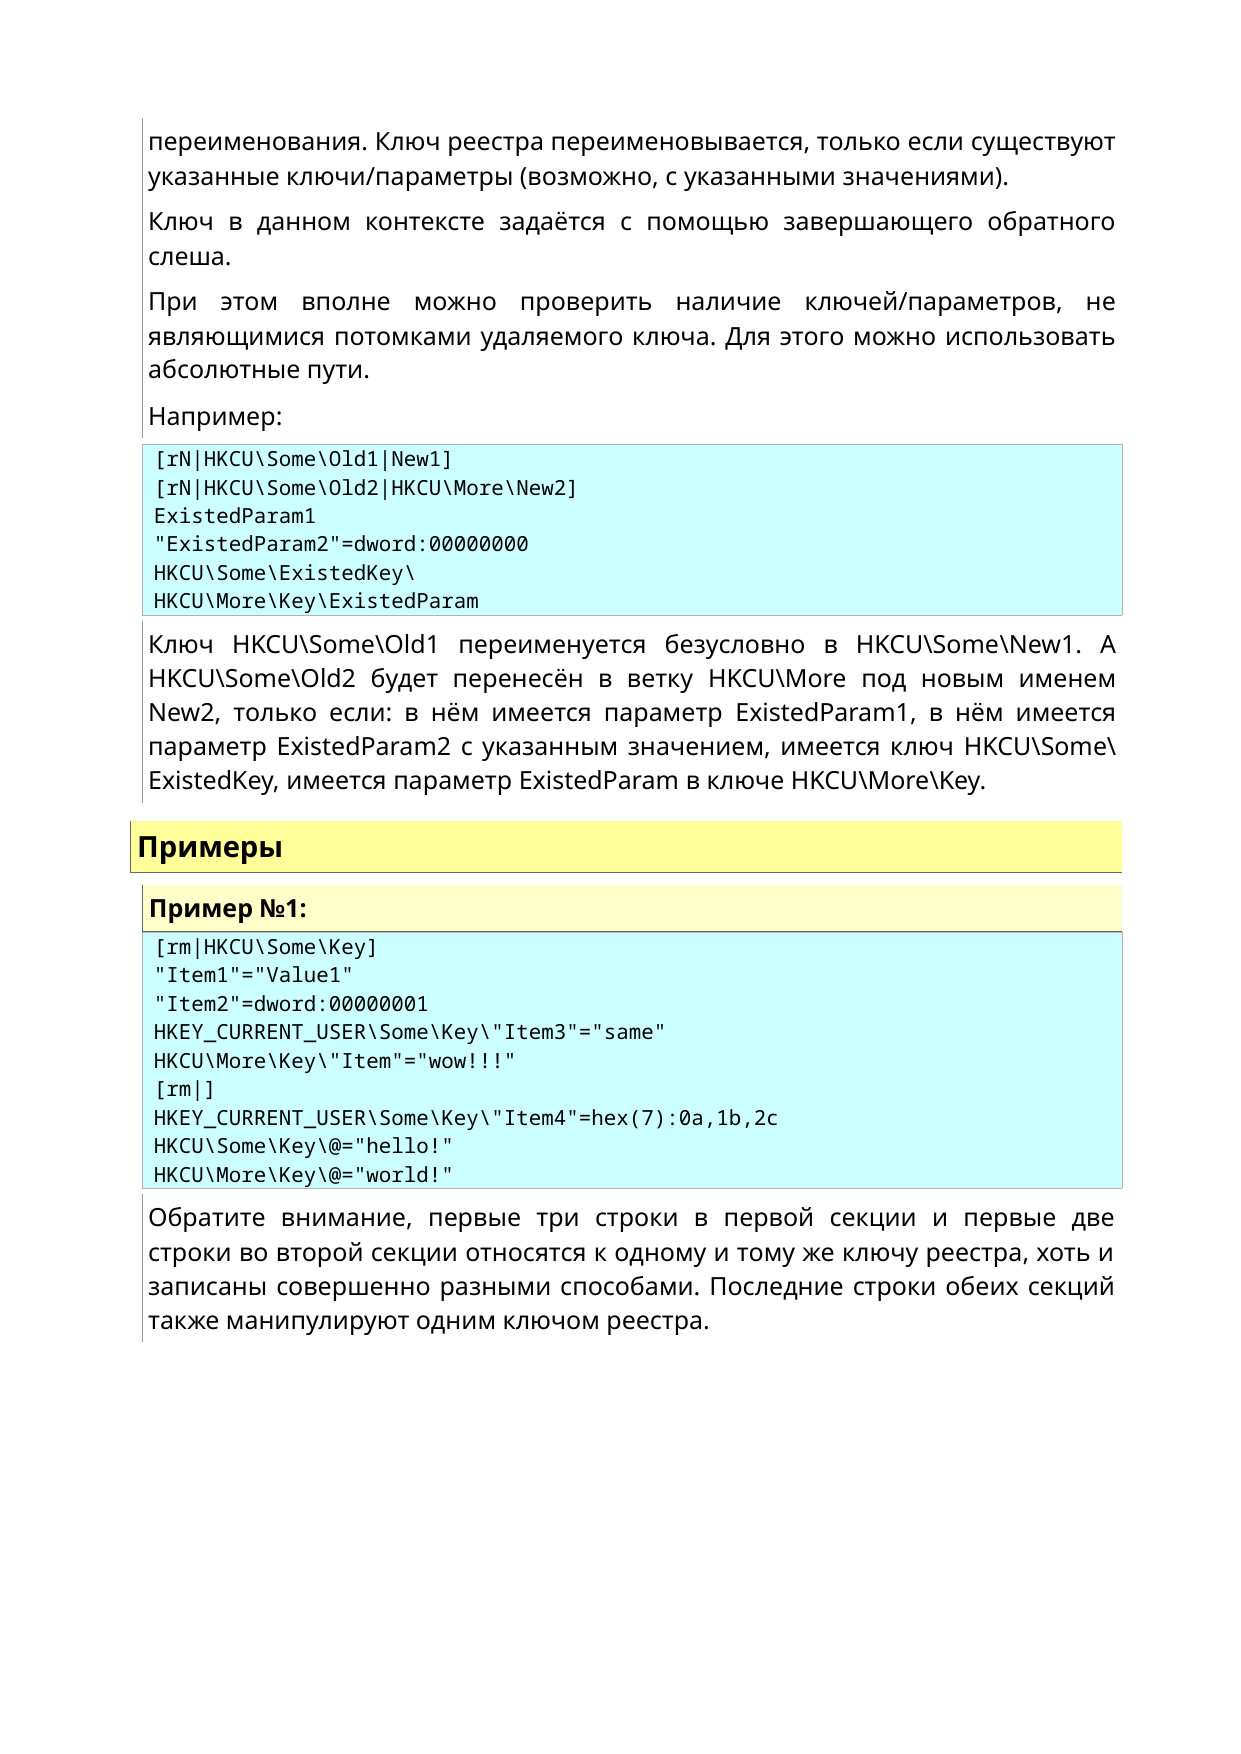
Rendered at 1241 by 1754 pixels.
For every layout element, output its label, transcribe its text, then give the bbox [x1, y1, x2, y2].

text "Item1"="Value1" [143, 961, 1122, 989]
text HKEY_CURRENT_USER\Some\Key\"Item3"="same" [143, 1017, 1122, 1046]
text Обратите внимание, первые три строки в первой секции и первые две строки во второй секции относятся к одному и тому же ключу реестра, хоть и записаны совершенно разными способами. Последние строки обеих секций также манипулируют одним ключом реестра. [143, 1194, 1122, 1342]
text HKCU\More\Key\"Item"="wow!!!" [143, 1046, 1122, 1074]
text Например: [143, 392, 1122, 438]
text HKCU\More\Key\ExistedParam [143, 586, 1122, 615]
text [rN|HKCU\Some\Old1|New1] [143, 445, 1122, 472]
subtitle Пример №1: [143, 885, 1122, 931]
text [rN|HKCU\Some\Old2|HKCU\More\New2] [143, 472, 1122, 501]
text HKCU\Some\ExistedKey\ [143, 558, 1122, 586]
text ExistedParam1 [143, 501, 1122, 529]
text Ключ HKCU\Some\Old1 переименуется безусловно в HKCU\Some\New1. А HKCU\Some\Old2 будет перенесён в ветку HKCU\More под новым именем New2, только если: в нём имеется параметр ExistedParam1, в нём имеется параметр ExistedParam2 с указанным значением, имеется ключ HKCU\Some\ExistedKey, имеется параметр ExistedParam в ключе HKCU\More\Key. [143, 621, 1122, 803]
text Ключ в данном контексте задаётся с помощью завершающего обратного слеша. [143, 198, 1122, 272]
text HKCU\Some\Key\@="hello!" [143, 1131, 1122, 1159]
text переименования. Ключ реестра переименовывается, только если существуют указанные ключи/параметры (возможно, с указанными значениями). [143, 118, 1122, 192]
text [rm|HKCU\Some\Key] [143, 933, 1122, 961]
text "ExistedParam2"=dword:00000000 [143, 529, 1122, 558]
subtitle Примеры [131, 821, 1122, 872]
text "Item2"=dword:00000001 [143, 989, 1122, 1017]
text При этом вполне можно проверить наличие ключей/параметров, не являющимися потомками удаляемого ключа. Для этого можно использовать абсолютные пути. [143, 278, 1122, 386]
text HKCU\More\Key\@="world!" [143, 1159, 1122, 1188]
text [rm|] [143, 1074, 1122, 1103]
text HKEY_CURRENT_USER\Some\Key\"Item4"=hex(7):0a,1b,2c [143, 1103, 1122, 1131]
